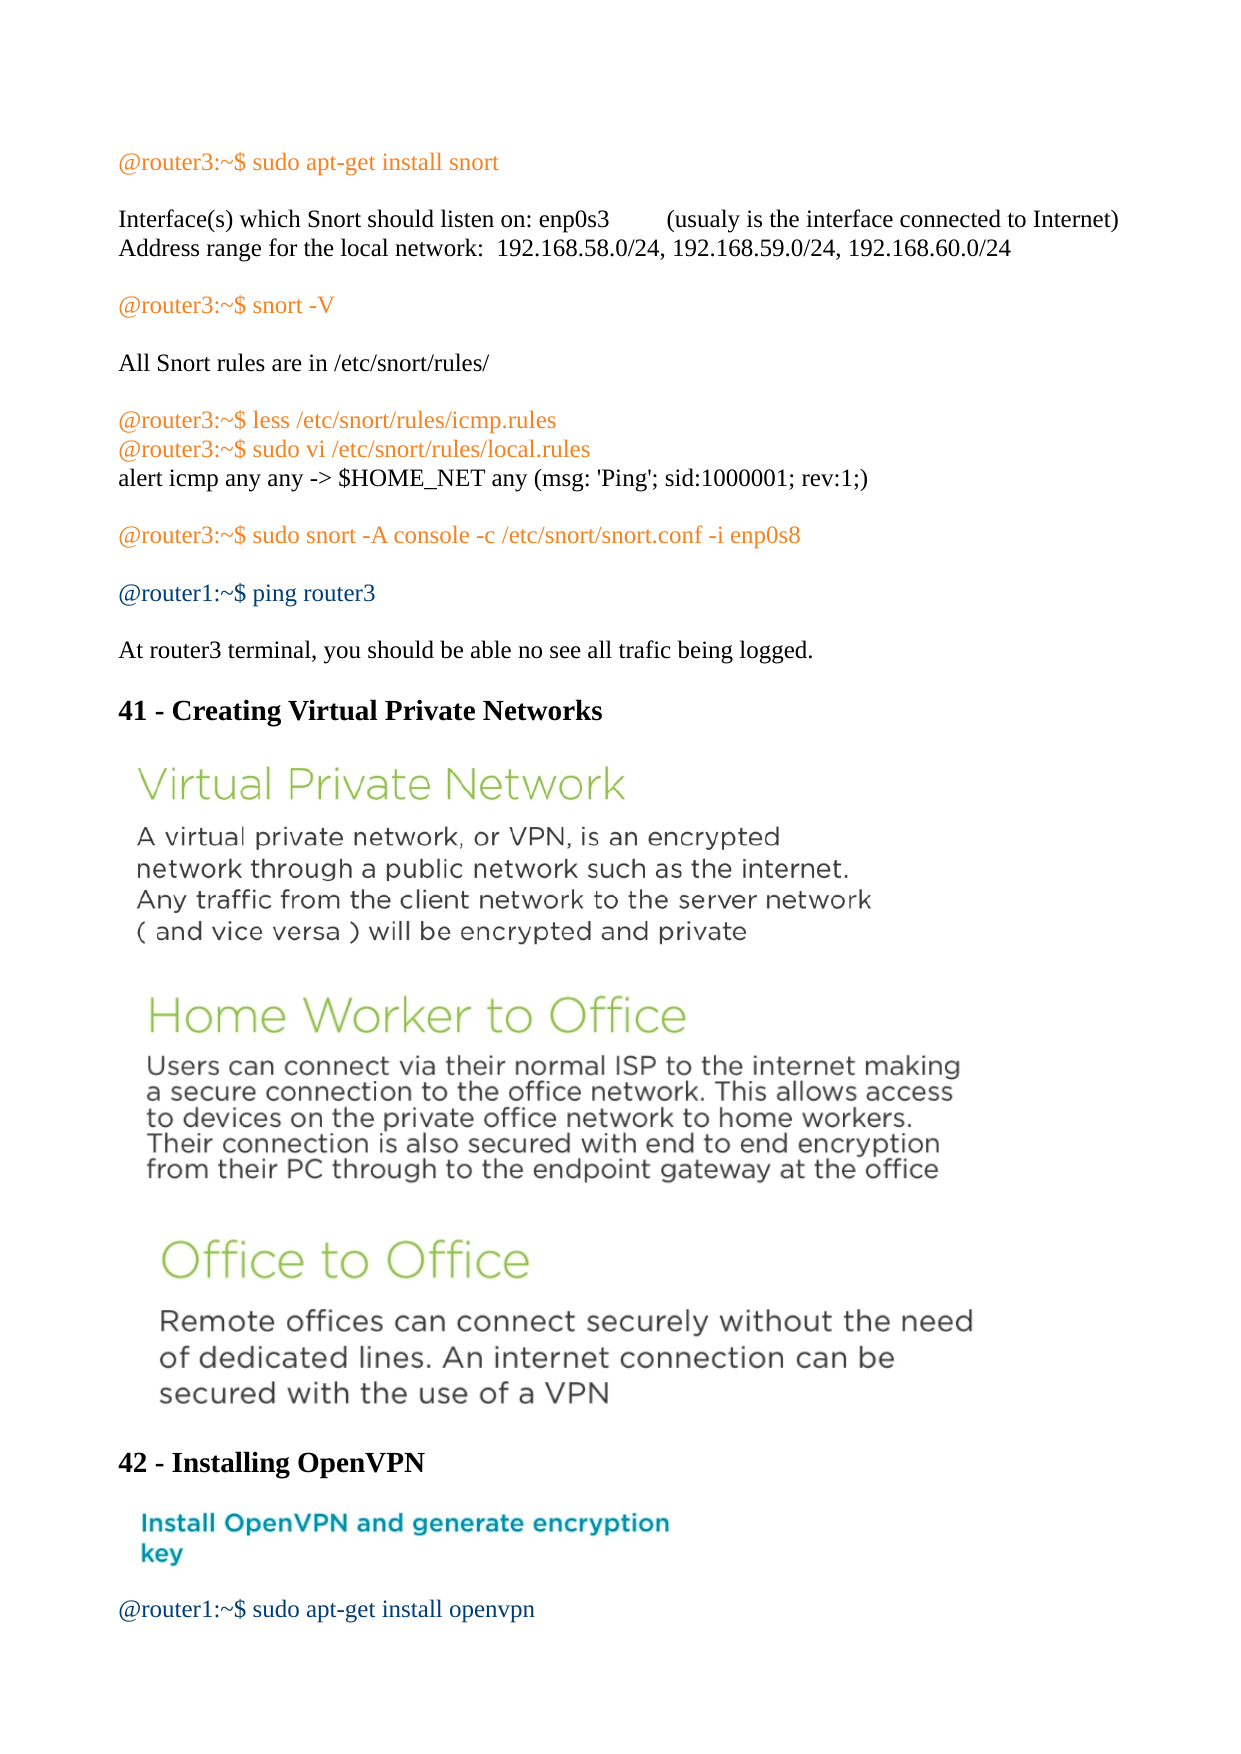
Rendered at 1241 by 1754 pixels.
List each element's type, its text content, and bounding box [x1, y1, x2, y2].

picture [140, 985, 973, 1197]
picture [130, 1498, 678, 1574]
text @router3:~$ sudo vi /etc/snort/rules/local.rules [118, 434, 1122, 463]
text Interface(s) which Snort should listen on: enp0s3 (usualy is the interface connected to Internet) [118, 204, 1122, 233]
picture [124, 755, 884, 951]
text At router3 terminal, you should be able no see all trafic being logged. [118, 636, 1122, 664]
text @router3:~$ snort -V [118, 291, 1122, 319]
text @router1:~$ ping router3 [118, 578, 1122, 607]
text @router3:~$ less /etc/snort/rules/icmp.rules [118, 406, 1122, 434]
text Address range for the local network: 192.168.58.0/24, 192.168.59.0/24, 192.168.60.0/24 [118, 233, 1122, 262]
text alert icmp any any -> $HOME_NET any (msg: 'Ping'; sid:1000001; rev:1;) [118, 463, 1122, 492]
text 42 - Installing OpenVPN [118, 1445, 1122, 1479]
picture [148, 1224, 994, 1428]
text 41 - Creating Virtual Private Networks [118, 693, 1122, 727]
text @router3:~$ sudo snort -A console -c /etc/snort/snort.conf -i enp0s8 [118, 521, 1122, 549]
text @router1:~$ sudo apt-get install openvpn [118, 1594, 1122, 1623]
text @router3:~$ sudo apt-get install snort [118, 147, 1122, 176]
text All Snort rules are in /etc/snort/rules/ [118, 348, 1122, 377]
